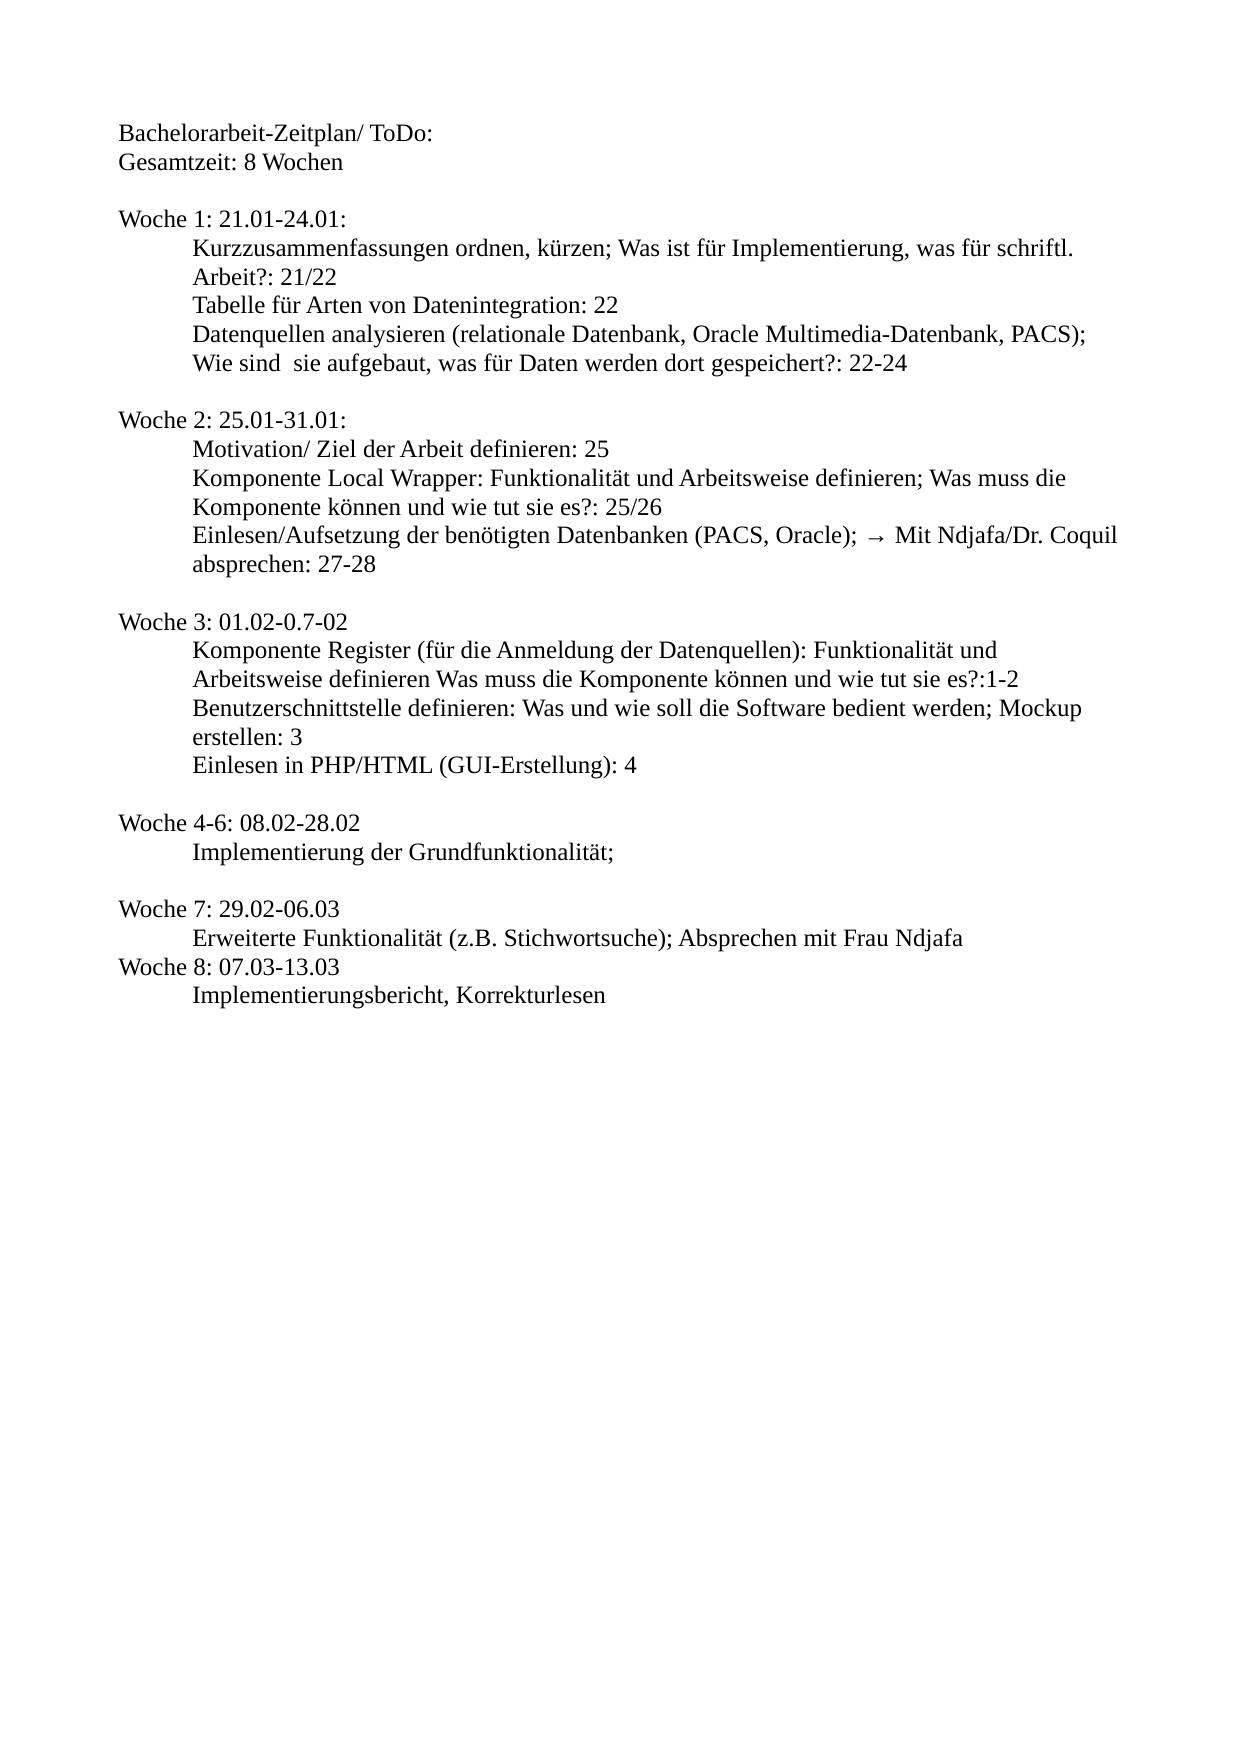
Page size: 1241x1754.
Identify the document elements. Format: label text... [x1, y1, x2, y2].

text Einlesen/Aufsetzung der benötigten Datenbanken (PACS, Oracle); → Mit Ndjafa/Dr. Coquil absprechen: 27-28 [118, 521, 1122, 578]
text Woche 3: 01.02-0.7-02 [118, 607, 1122, 636]
text Implementierung der Grundfunktionalität; [118, 837, 1122, 866]
text Benutzerschnittstelle definieren: Was und wie soll die Software bedient werden; Mockup erstellen: 3 [118, 693, 1122, 751]
text Erweiterte Funktionalität (z.B. Stichwortsuche); Absprechen mit Frau Ndjafa [118, 923, 1122, 952]
text Kurzzusammenfassungen ordnen, kürzen; Was ist für Implementierung, was für schriftl. Arbeit?: 21/22 [118, 233, 1122, 291]
text Einlesen in PHP/HTML (GUI-Erstellung): 4 [118, 751, 1122, 779]
text Motivation/ Ziel der Arbeit definieren: 25 [118, 434, 1122, 463]
text Woche 1: 21.01-24.01: [118, 204, 1122, 233]
text Komponente Register (für die Anmeldung der Datenquellen): Funktionalität und Arbeitsweise definieren Was muss die Komponente können und wie tut sie es?:1-2 [118, 636, 1122, 693]
text Woche 7: 29.02-06.03 [118, 894, 1122, 923]
text Tabelle für Arten von Datenintegration: 22 [118, 291, 1122, 319]
text Woche 2: 25.01-31.01: [118, 406, 1122, 434]
text Implementierungsbericht, Korrekturlesen [118, 981, 1122, 1009]
text Gesamtzeit: 8 Wochen [118, 147, 1122, 176]
text Komponente Local Wrapper: Funktionalität und Arbeitsweise definieren; Was muss die Komponente können und wie tut sie es?: 25/26 [118, 463, 1122, 521]
text Woche 4-6: 08.02-28.02 [118, 808, 1122, 837]
text Datenquellen analysieren (relationale Datenbank, Oracle Multimedia-Datenbank, PACS); Wie sind sie aufgebaut, was für Daten werden dort gespeichert?: 22-24 [118, 319, 1122, 377]
text Woche 8: 07.03-13.03 [118, 952, 1122, 981]
text Bachelorarbeit-Zeitplan/ ToDo: [118, 118, 1122, 147]
